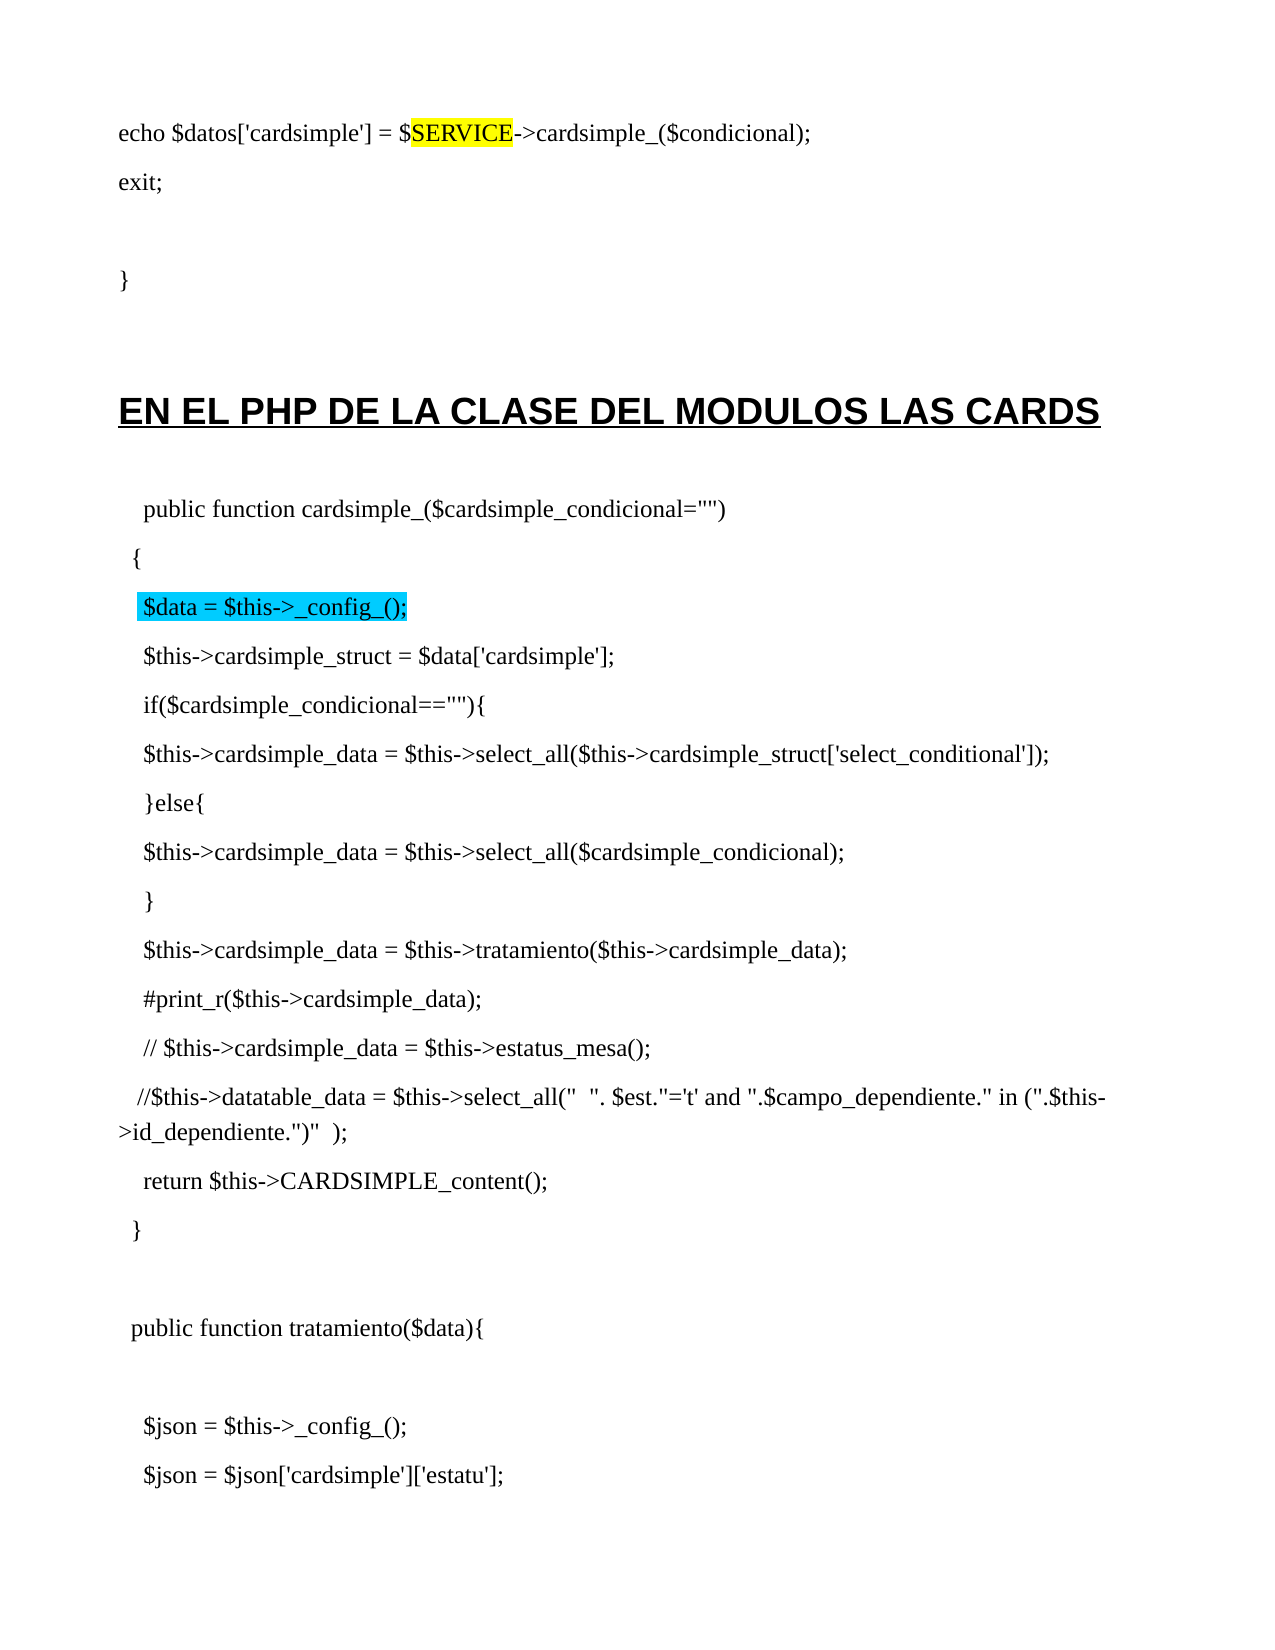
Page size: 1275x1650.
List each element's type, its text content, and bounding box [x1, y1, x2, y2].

text $data = $this->_config_(); [118, 592, 1157, 621]
text } [118, 265, 1157, 294]
text } [118, 1215, 1157, 1244]
text $this->cardsimple_data = $this->select_all($cardsimple_condicional); [118, 837, 1157, 866]
text //$this->datatable_data = $this->select_all(" ". $est."='t' and ".$campo_dependiente." in (".$this->id_dependiente.")" ); [118, 1082, 1157, 1146]
text { [118, 543, 1157, 571]
text #print_r($this->cardsimple_data); [118, 984, 1157, 1013]
text } [118, 886, 1157, 915]
text }else{ [118, 788, 1157, 817]
text // $this->cardsimple_data = $this->estatus_mesa(); [118, 1033, 1157, 1062]
text $this->cardsimple_struct = $data['cardsimple']; [118, 641, 1157, 669]
text if($cardsimple_condicional==""){ [118, 690, 1157, 719]
text $this->cardsimple_data = $this->tratamiento($this->cardsimple_data); [118, 935, 1157, 964]
text $json = $json['cardsimple']['estatu']; [118, 1460, 1157, 1489]
text $json = $this->_config_(); [118, 1411, 1157, 1440]
subtitle EN EL PHP DE LA CLASE DEL MODULOS LAS CARDS [118, 388, 1157, 432]
text exit; [118, 167, 1157, 196]
text public function cardsimple_($cardsimple_condicional="") [118, 494, 1157, 522]
text echo $datos['cardsimple'] = $SERVICE->cardsimple_($condicional); [118, 118, 1157, 147]
text public function tratamiento($data){ [118, 1313, 1157, 1342]
text return $this->CARDSIMPLE_content(); [118, 1166, 1157, 1195]
text $this->cardsimple_data = $this->select_all($this->cardsimple_struct['select_conditional']); [118, 739, 1157, 768]
